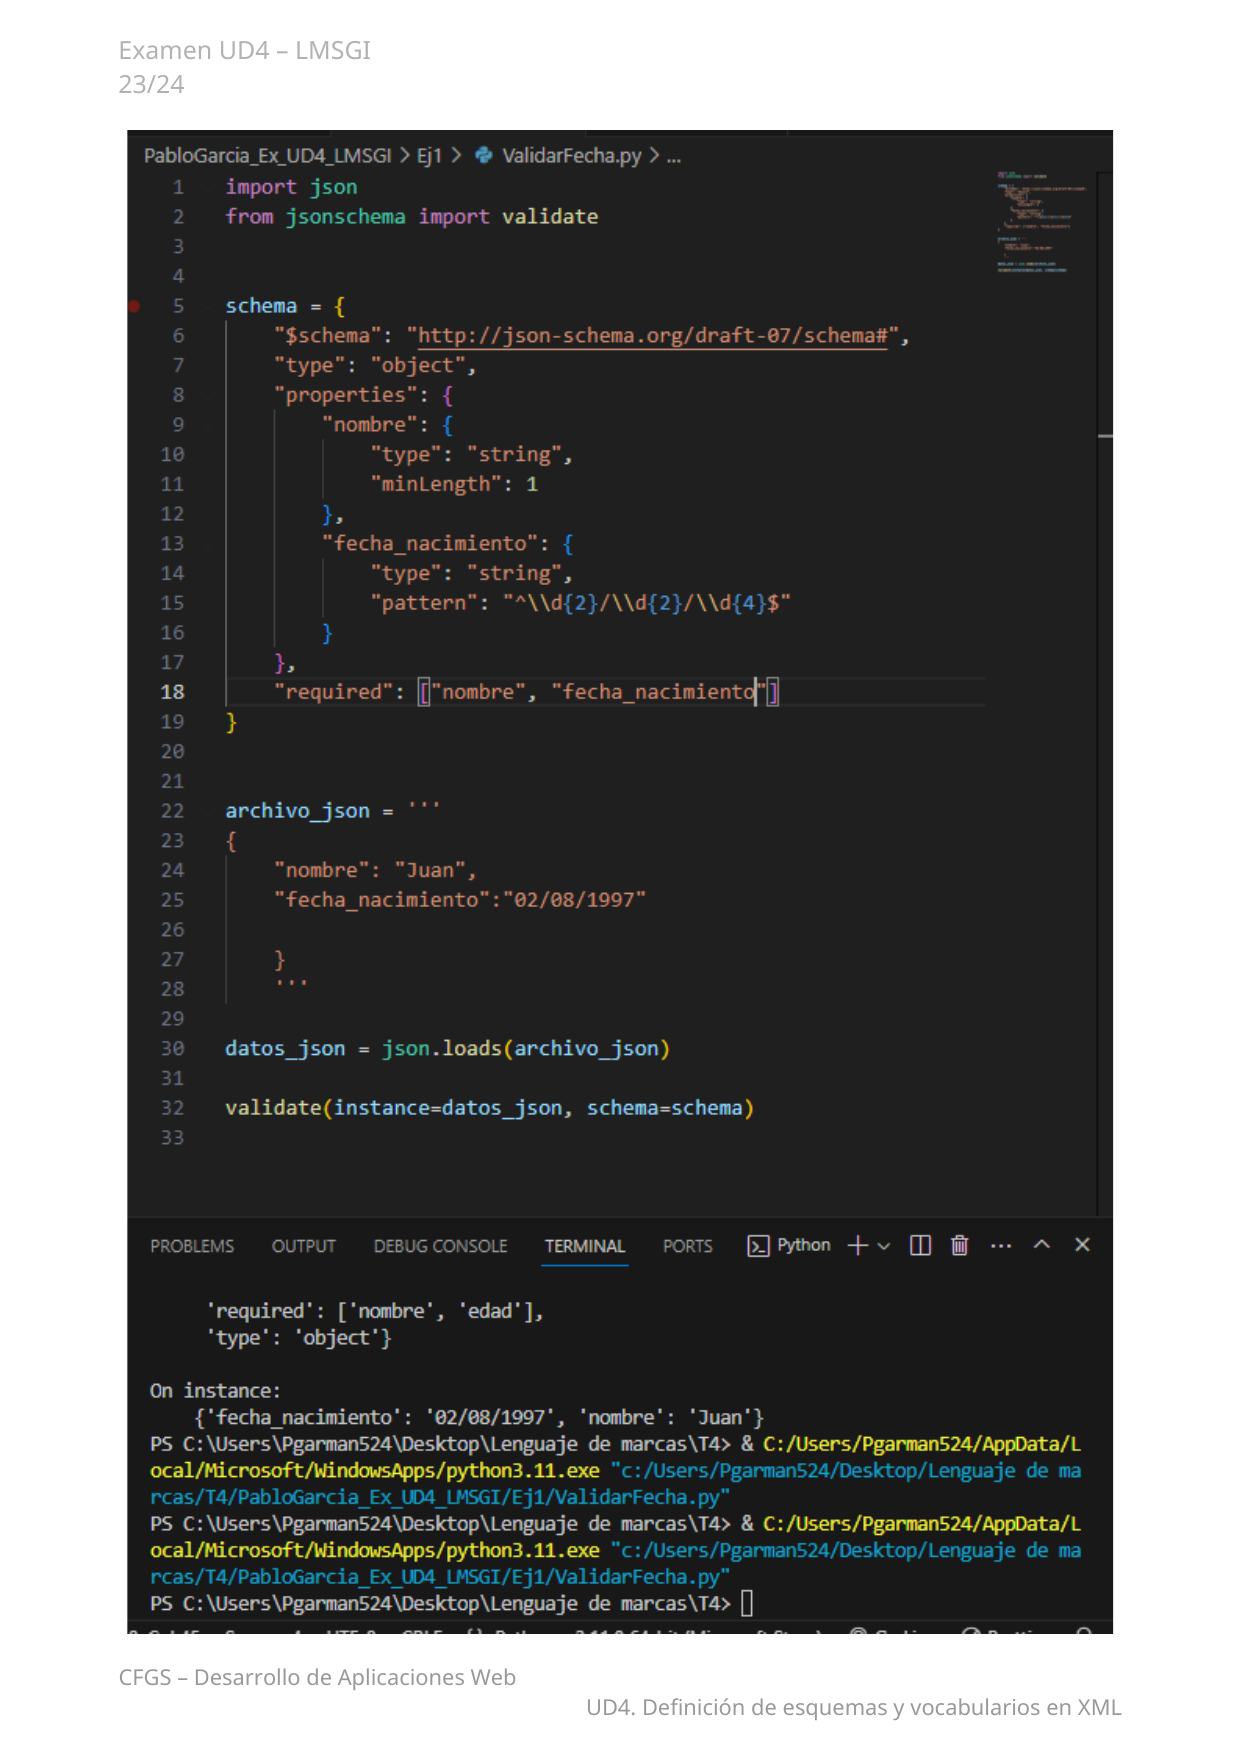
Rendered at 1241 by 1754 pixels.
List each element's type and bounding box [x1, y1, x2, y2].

picture [127, 130, 1114, 1634]
